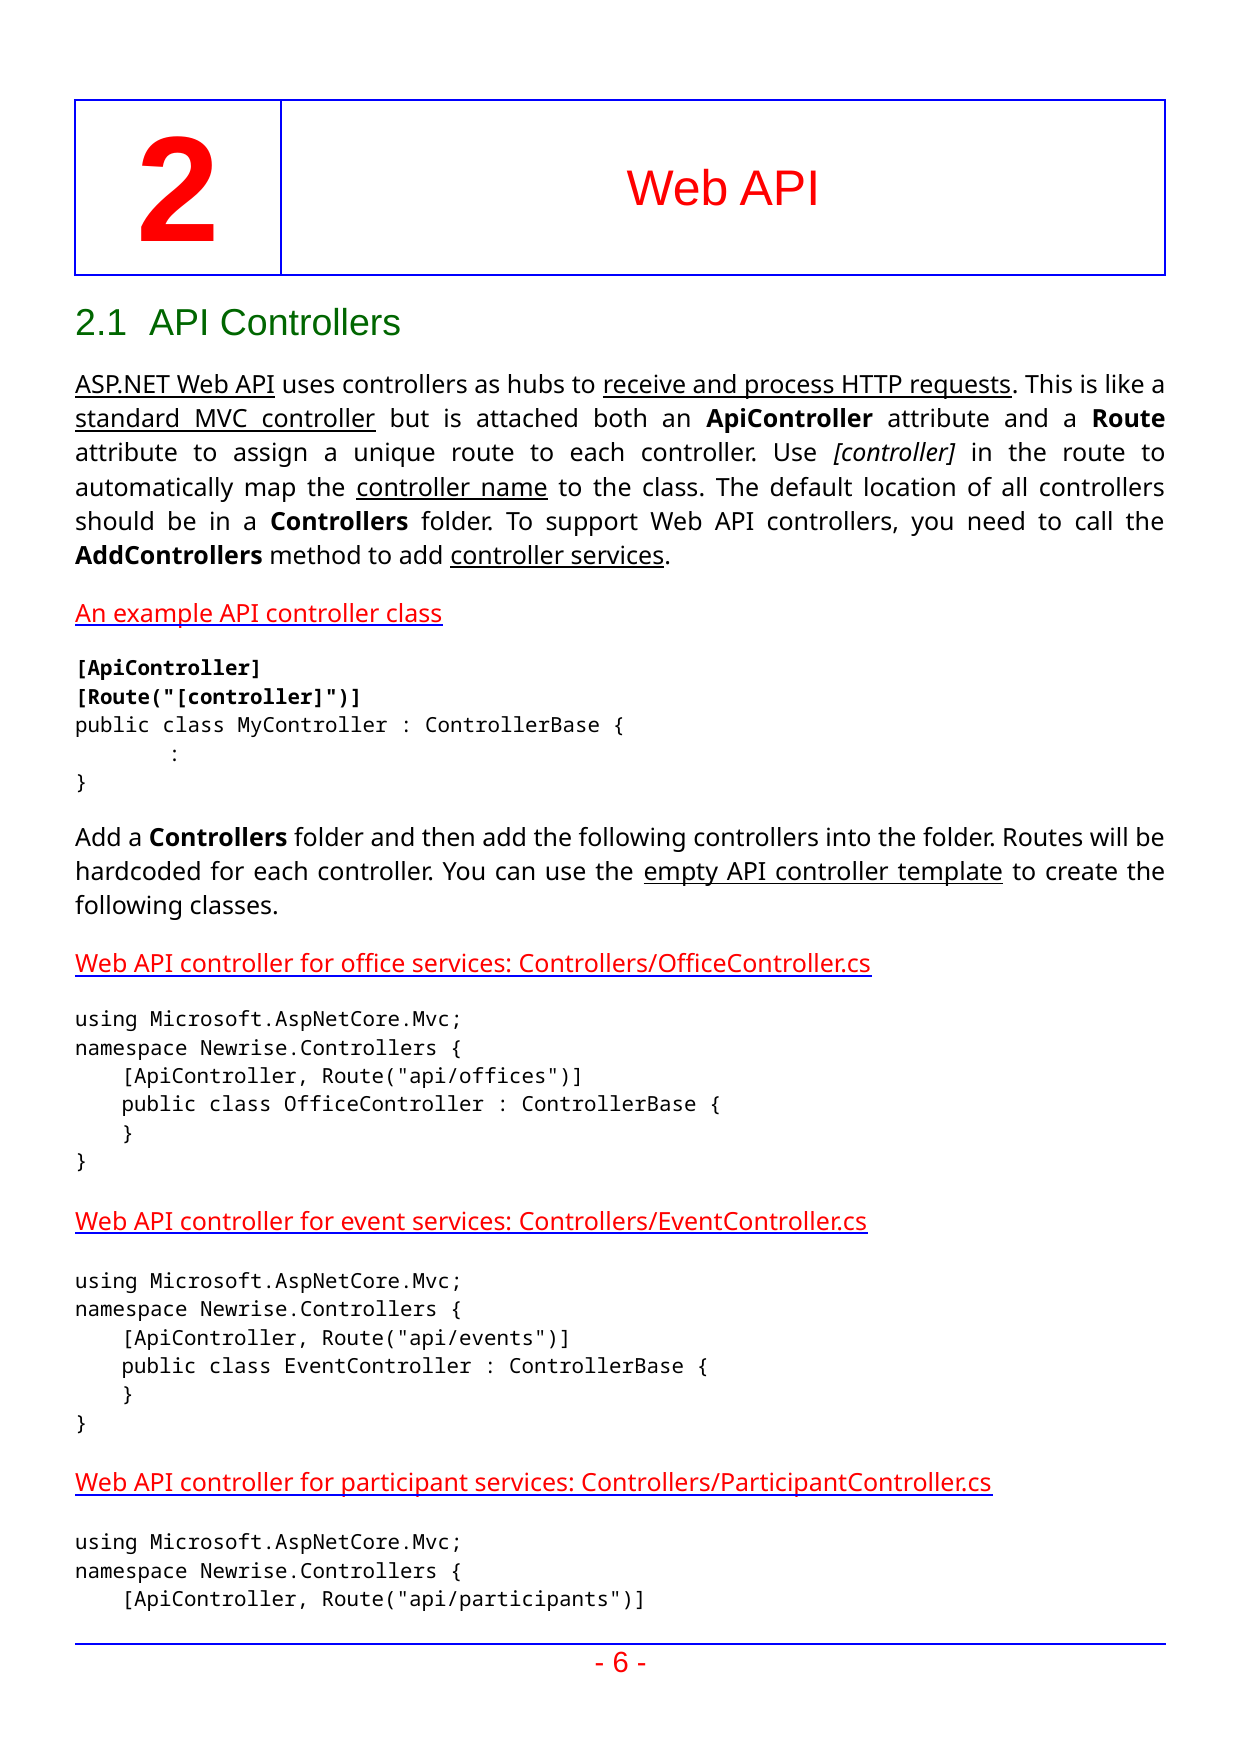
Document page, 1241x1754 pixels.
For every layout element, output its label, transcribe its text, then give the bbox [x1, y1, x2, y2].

text Web API controller for event services: Controllers/EventController.cs [75, 1203, 1166, 1237]
text using Microsoft.AspNetCore.Mvc; [75, 1004, 1166, 1033]
text } [75, 767, 1166, 796]
text 2.1 API Controllers [75, 300, 1166, 343]
text public class MyController : ControllerBase { [75, 710, 1166, 739]
text [ApiController, Route("api/offices")] [75, 1061, 1166, 1089]
text namespace Newrise.Controllers { [75, 1294, 1166, 1323]
table_header 2 [76, 101, 280, 274]
text Web API controller for office services: Controllers/OfficeController.cs [75, 946, 1166, 980]
text public class EventController : ControllerBase { [75, 1351, 1166, 1379]
text } [75, 1146, 1166, 1175]
text [Route("[controller]")] [75, 682, 1166, 710]
text : [75, 739, 1166, 767]
text namespace Newrise.Controllers { [75, 1556, 1166, 1584]
text [ApiController, Route("api/events")] [75, 1323, 1166, 1351]
text [ApiController, Route("api/participants")] [75, 1584, 1166, 1613]
text public class OfficeController : ControllerBase { [75, 1089, 1166, 1118]
text } [75, 1408, 1166, 1436]
text [ApiController] [75, 653, 1166, 682]
text An example API controller class [75, 595, 1166, 629]
text Add a Controllers folder and then add the following controllers into the folder. Routes will be hardcoded for each controller. You can use the empty API controller template to create the following classes. [75, 820, 1166, 922]
text namespace Newrise.Controllers { [75, 1033, 1166, 1061]
text using Microsoft.AspNetCore.Mvc; [75, 1527, 1166, 1556]
text using Microsoft.AspNetCore.Mvc; [75, 1266, 1166, 1294]
text ASP.NET Web API uses controllers as hubs to receive and process HTTP requests. This is like a standard MVC controller but is attached both an ApiController attribute and a Route attribute to assign a unique route to each controller. Use [controller] in the route to automatically map the controller name to the class. The default location of all controllers should be in a Controllers folder. To support Web API controllers, you need to call the AddControllers method to add controller services. [75, 367, 1166, 571]
text Web API controller for participant services: Controllers/ParticipantController.cs [75, 1465, 1166, 1499]
text } [75, 1379, 1166, 1408]
text } [75, 1118, 1166, 1146]
table_header Web API [282, 101, 1164, 274]
